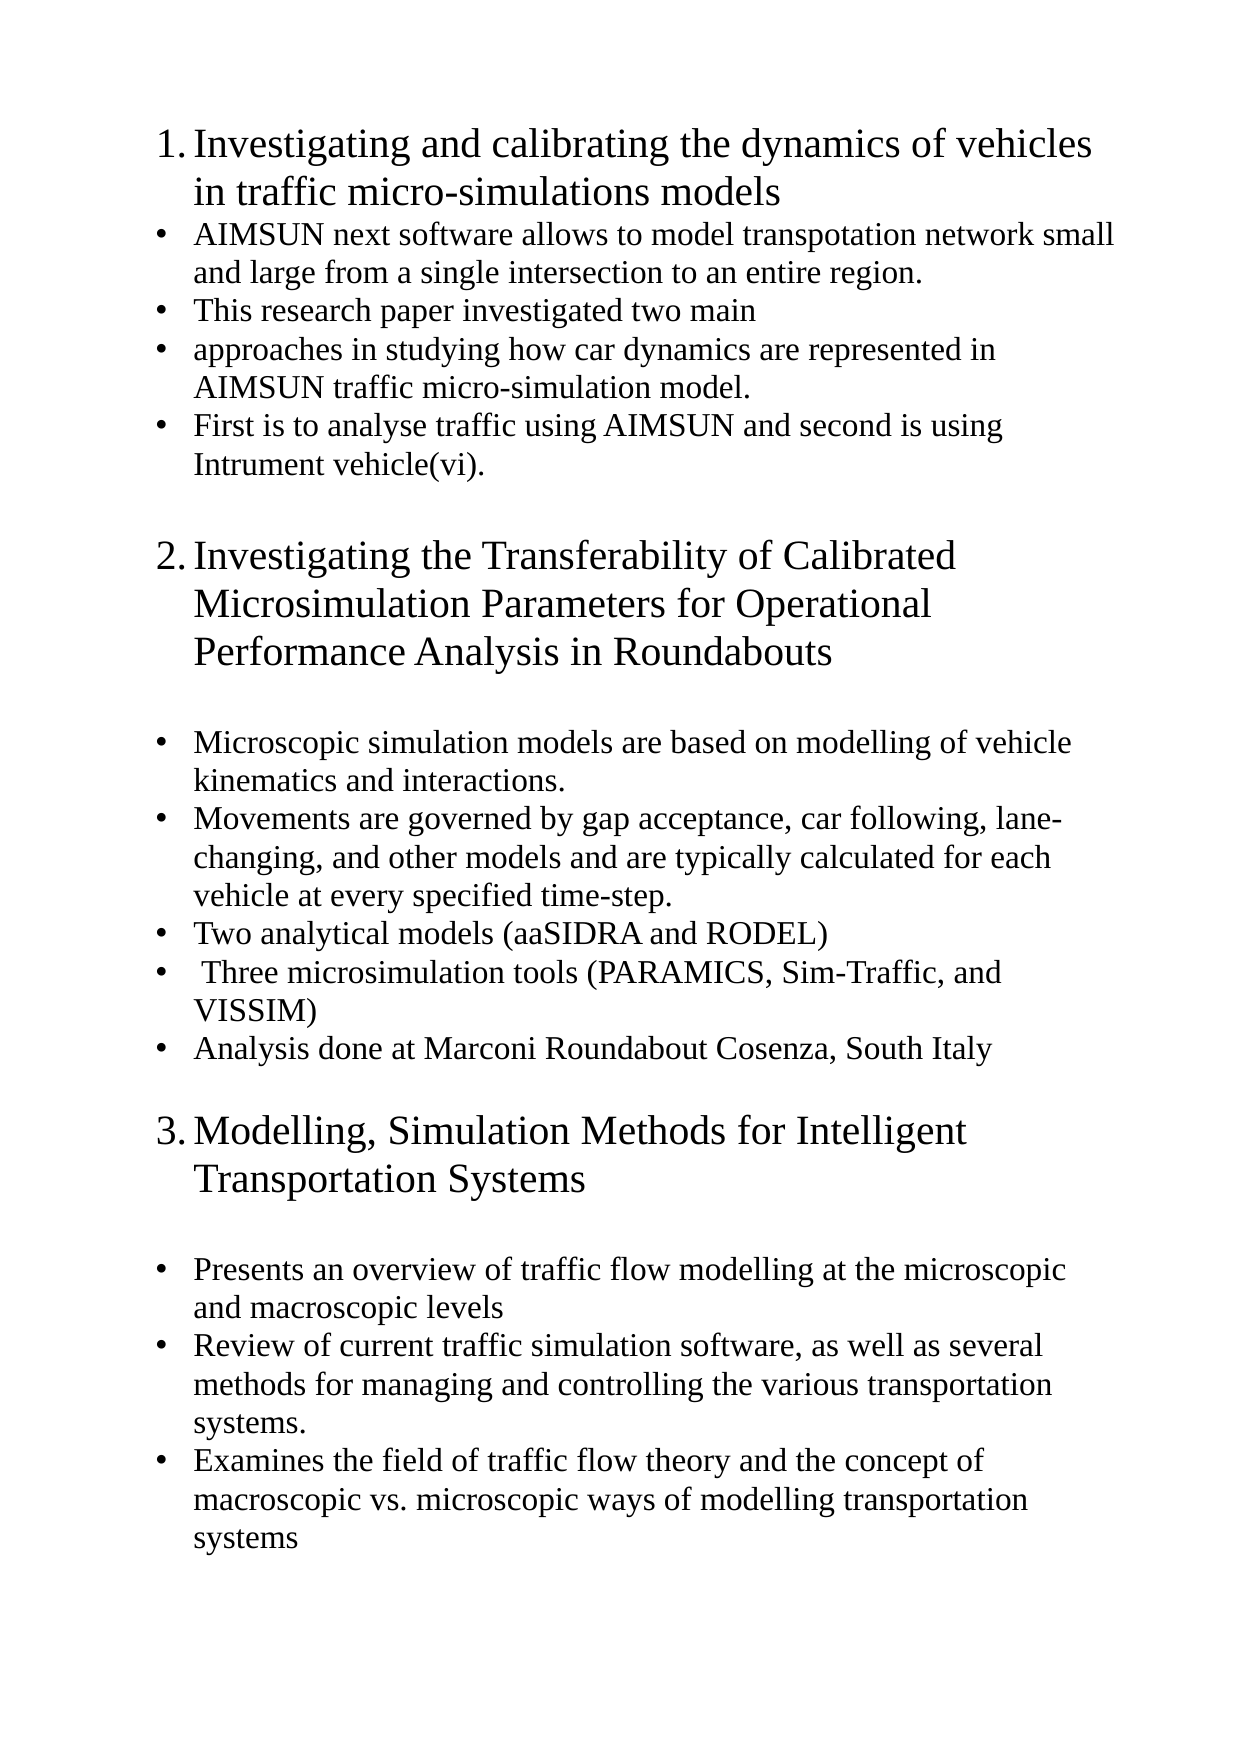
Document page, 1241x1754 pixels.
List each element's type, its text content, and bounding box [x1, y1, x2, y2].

list This research paper investigated two main [156, 291, 1122, 329]
list Modelling, Simulation Methods for Intelligent Transportation Systems [156, 1105, 1122, 1201]
list Investigating the Transferability of Calibrated Microsimulation Parameters for Operational Performance Analysis in Roundabouts [156, 530, 1122, 674]
list AIMSUN next software allows to model transpotation network small and large from a single intersection to an entire region. [156, 214, 1122, 291]
list Microscopic simulation models are based on modelling of vehicle kinematics and interactions. [156, 722, 1122, 798]
list Analysis done at Marconi Roundabout Cosenza, South Italy [156, 1028, 1122, 1067]
list Two analytical models (aaSIDRA and RODEL) [156, 913, 1122, 952]
list First is to analyse traffic using AIMSUN and second is using Intrument vehicle(vi). [156, 406, 1122, 482]
list Three microsimulation tools (PARAMICS, Sim-Traffic, and VISSIM) [156, 952, 1122, 1028]
list Review of current traffic simulation software, as well as several methods for managing and controlling the various transportation systems. [156, 1326, 1122, 1441]
list Movements are governed by gap acceptance, car following, lane-changing, and other models and are typically calculated for each vehicle at every specified time-step. [156, 798, 1122, 913]
list Examines the field of traffic flow theory and the concept of macroscopic vs. microscopic ways of modelling transportation systems [156, 1441, 1122, 1556]
list in traffic micro-simulations models [156, 166, 1122, 214]
list Investigating and calibrating the dynamics of vehicles [156, 118, 1122, 166]
list Presents an overview of traffic flow modelling at the microscopic and macroscopic levels [156, 1249, 1122, 1326]
list approaches in studying how car dynamics are represented in AIMSUN traffic micro-simulation model. [156, 329, 1122, 406]
